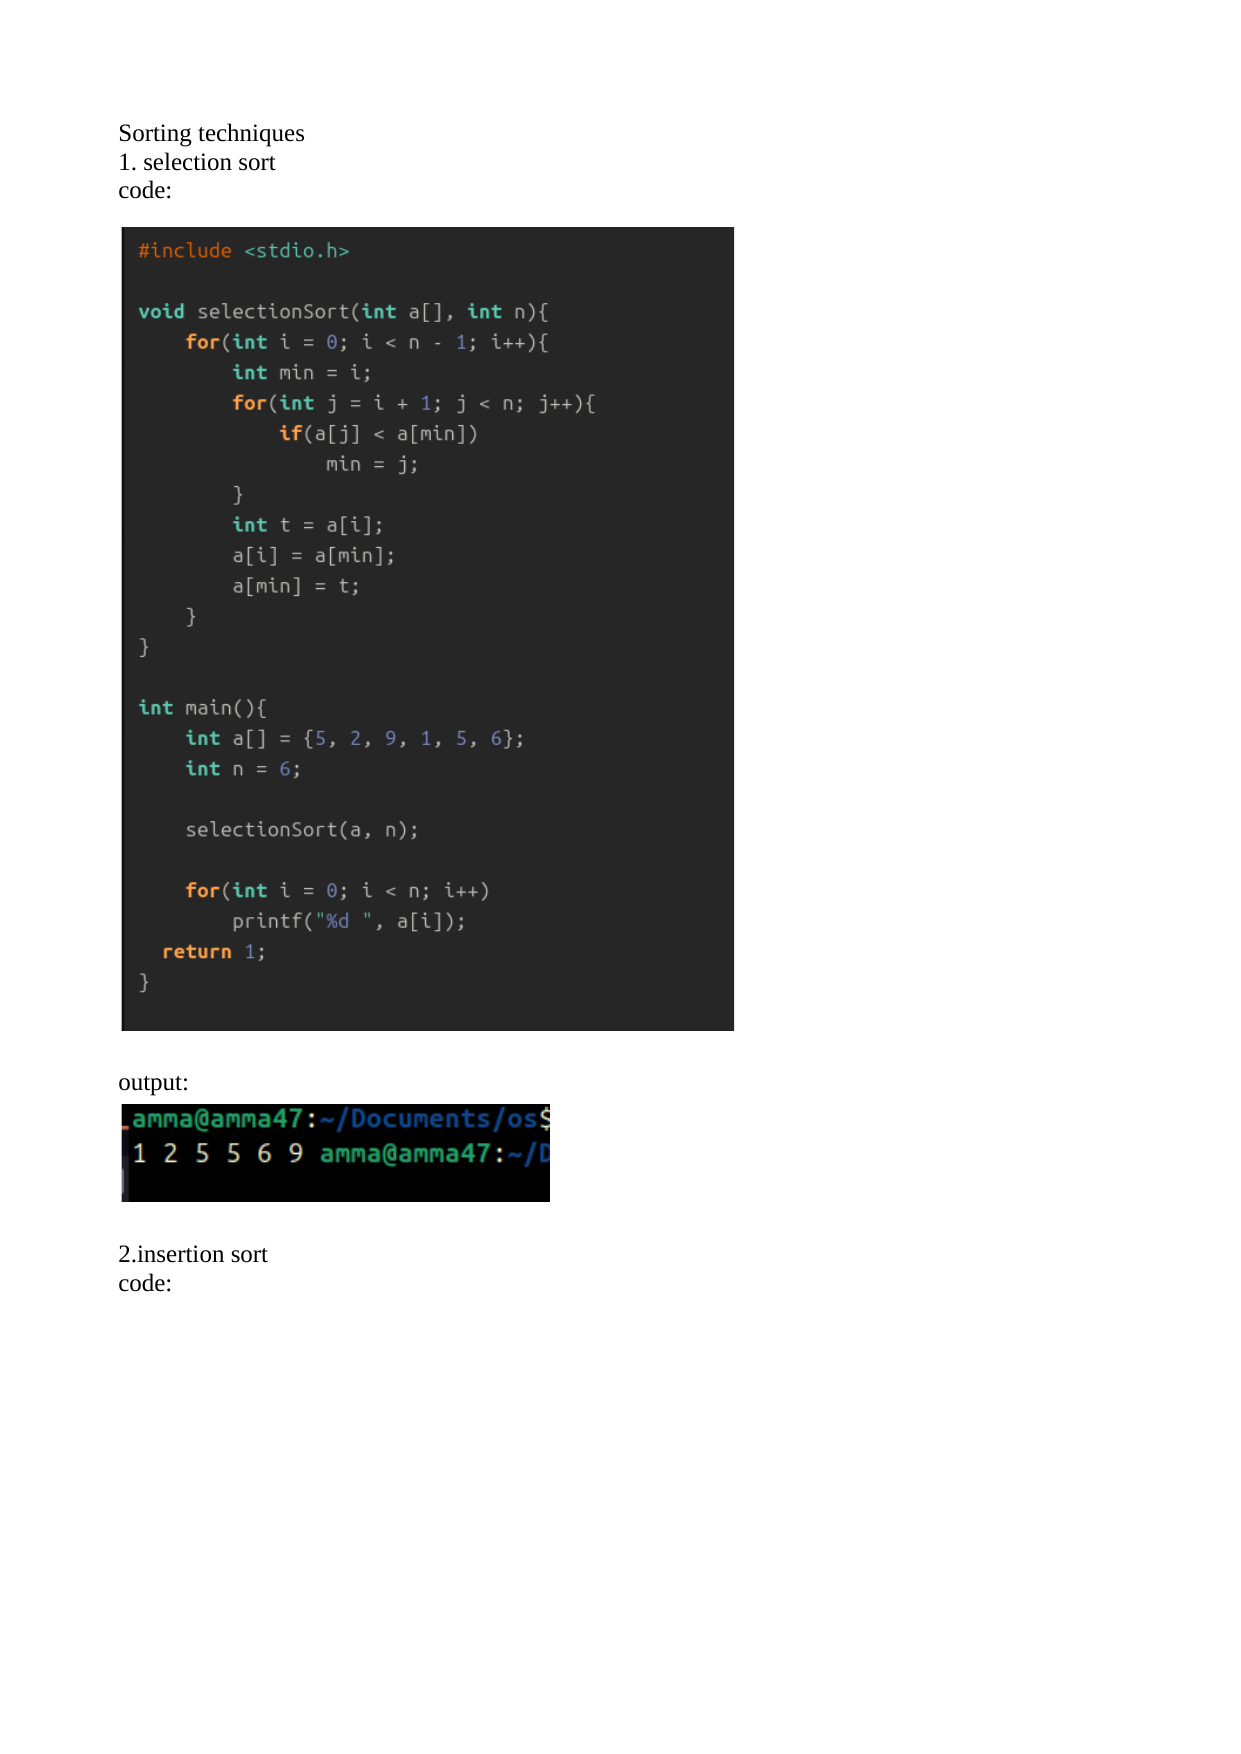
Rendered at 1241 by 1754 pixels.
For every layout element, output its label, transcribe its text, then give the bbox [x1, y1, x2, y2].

text output: [118, 1067, 1122, 1096]
text 1. selection sort [118, 147, 1122, 176]
picture [121, 227, 735, 1031]
text 2.insertion sort code: [118, 1239, 1122, 1297]
text Sorting techniques [118, 118, 1122, 147]
text code: [118, 176, 1122, 204]
picture [121, 1104, 550, 1202]
